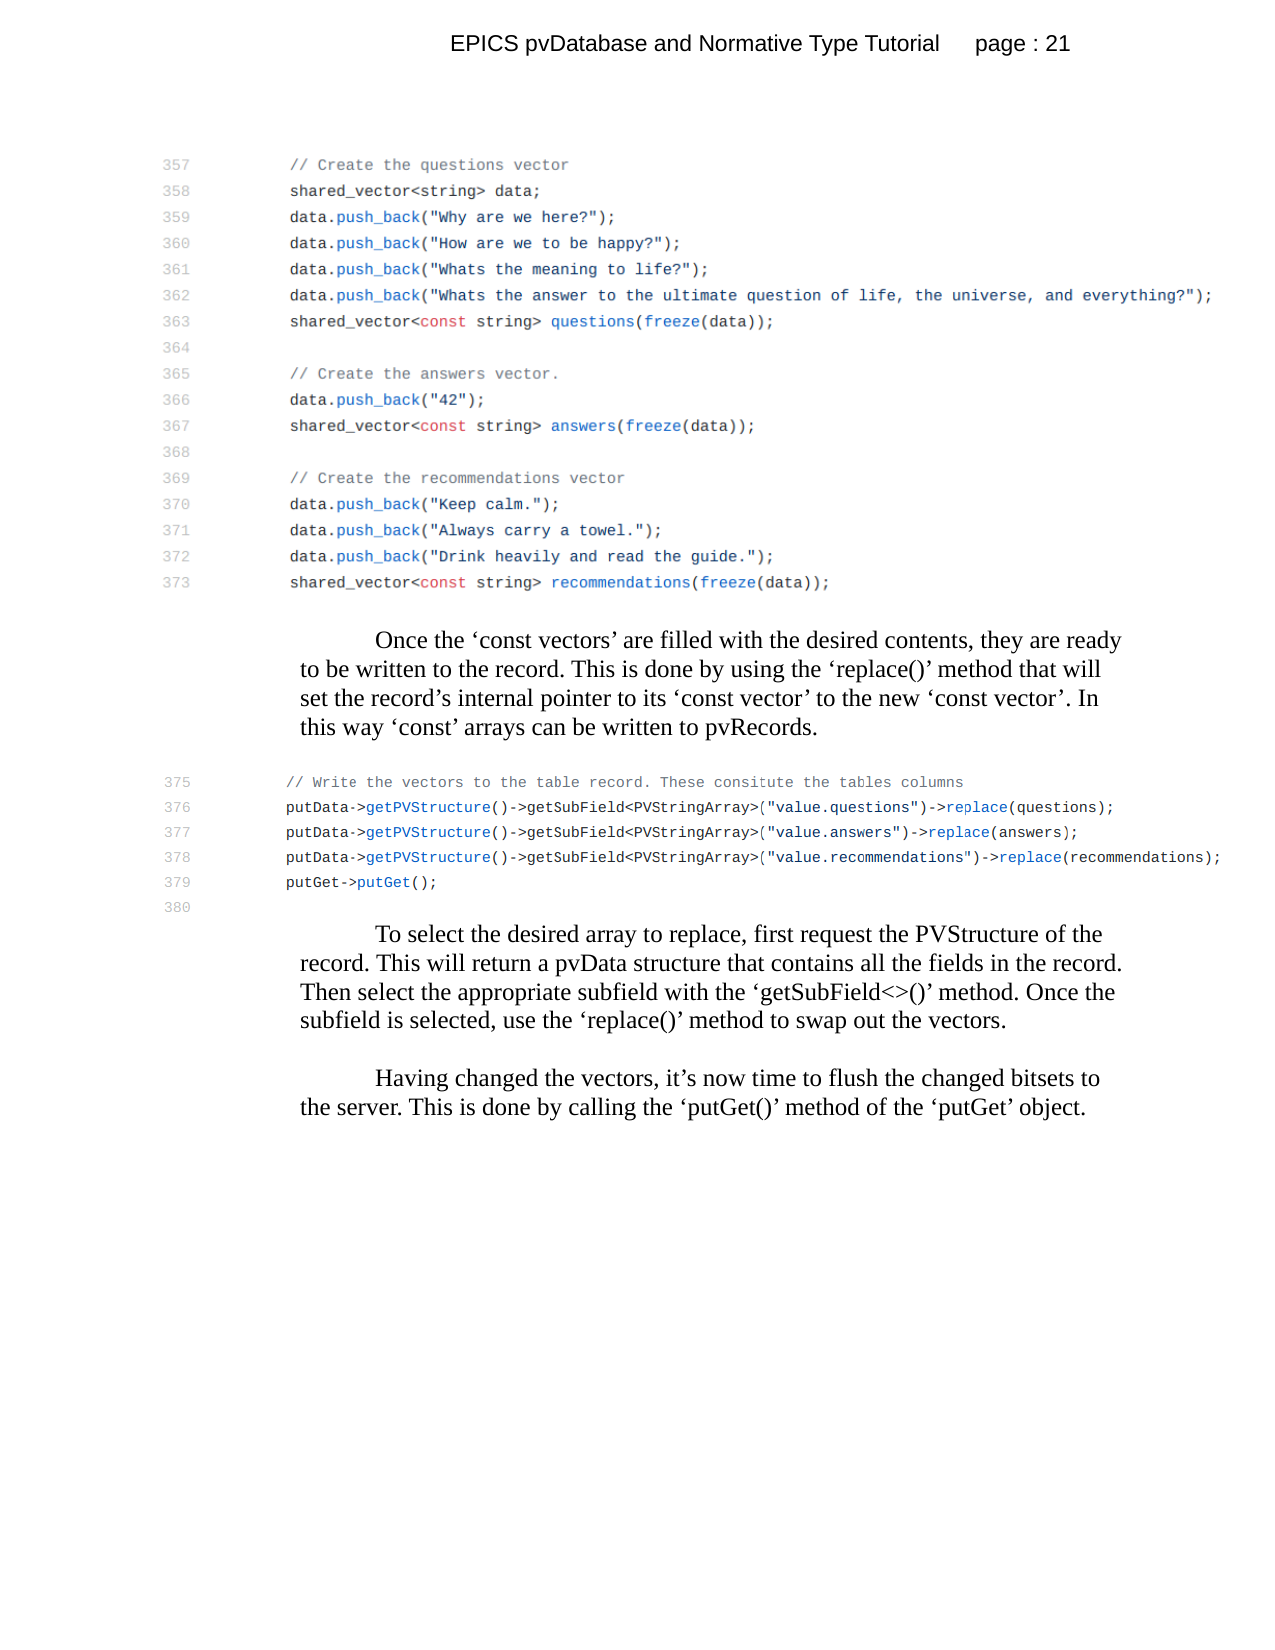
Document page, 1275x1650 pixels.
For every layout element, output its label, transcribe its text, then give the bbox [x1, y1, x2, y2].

picture [150, 150, 1241, 600]
text To select the desired array to replace, first request the PVStructure of the record. This will return a pvData structure that contains all the fields in the record. Then select the appropriate subfield with the ‘getSubField<>()’ method. Once the subfield is selected, use the ‘replace()’ method to swap out the vectors. [300, 920, 1125, 1034]
text Having changed the vectors, it’s now time to flush the changed bitsets to the server. This is done by calling the ‘putGet()’ method of the ‘putGet’ object. [300, 1063, 1125, 1121]
picture [150, 769, 1272, 920]
text Once the ‘const vectors’ are filled with the desired contents, they are ready to be written to the record. This is done by using the ‘replace()’ method that will set the record’s internal pointer to its ‘const vector’ to the new ‘const vector’. In this way ‘const’ arrays can be written to pvRecords. [300, 626, 1125, 741]
